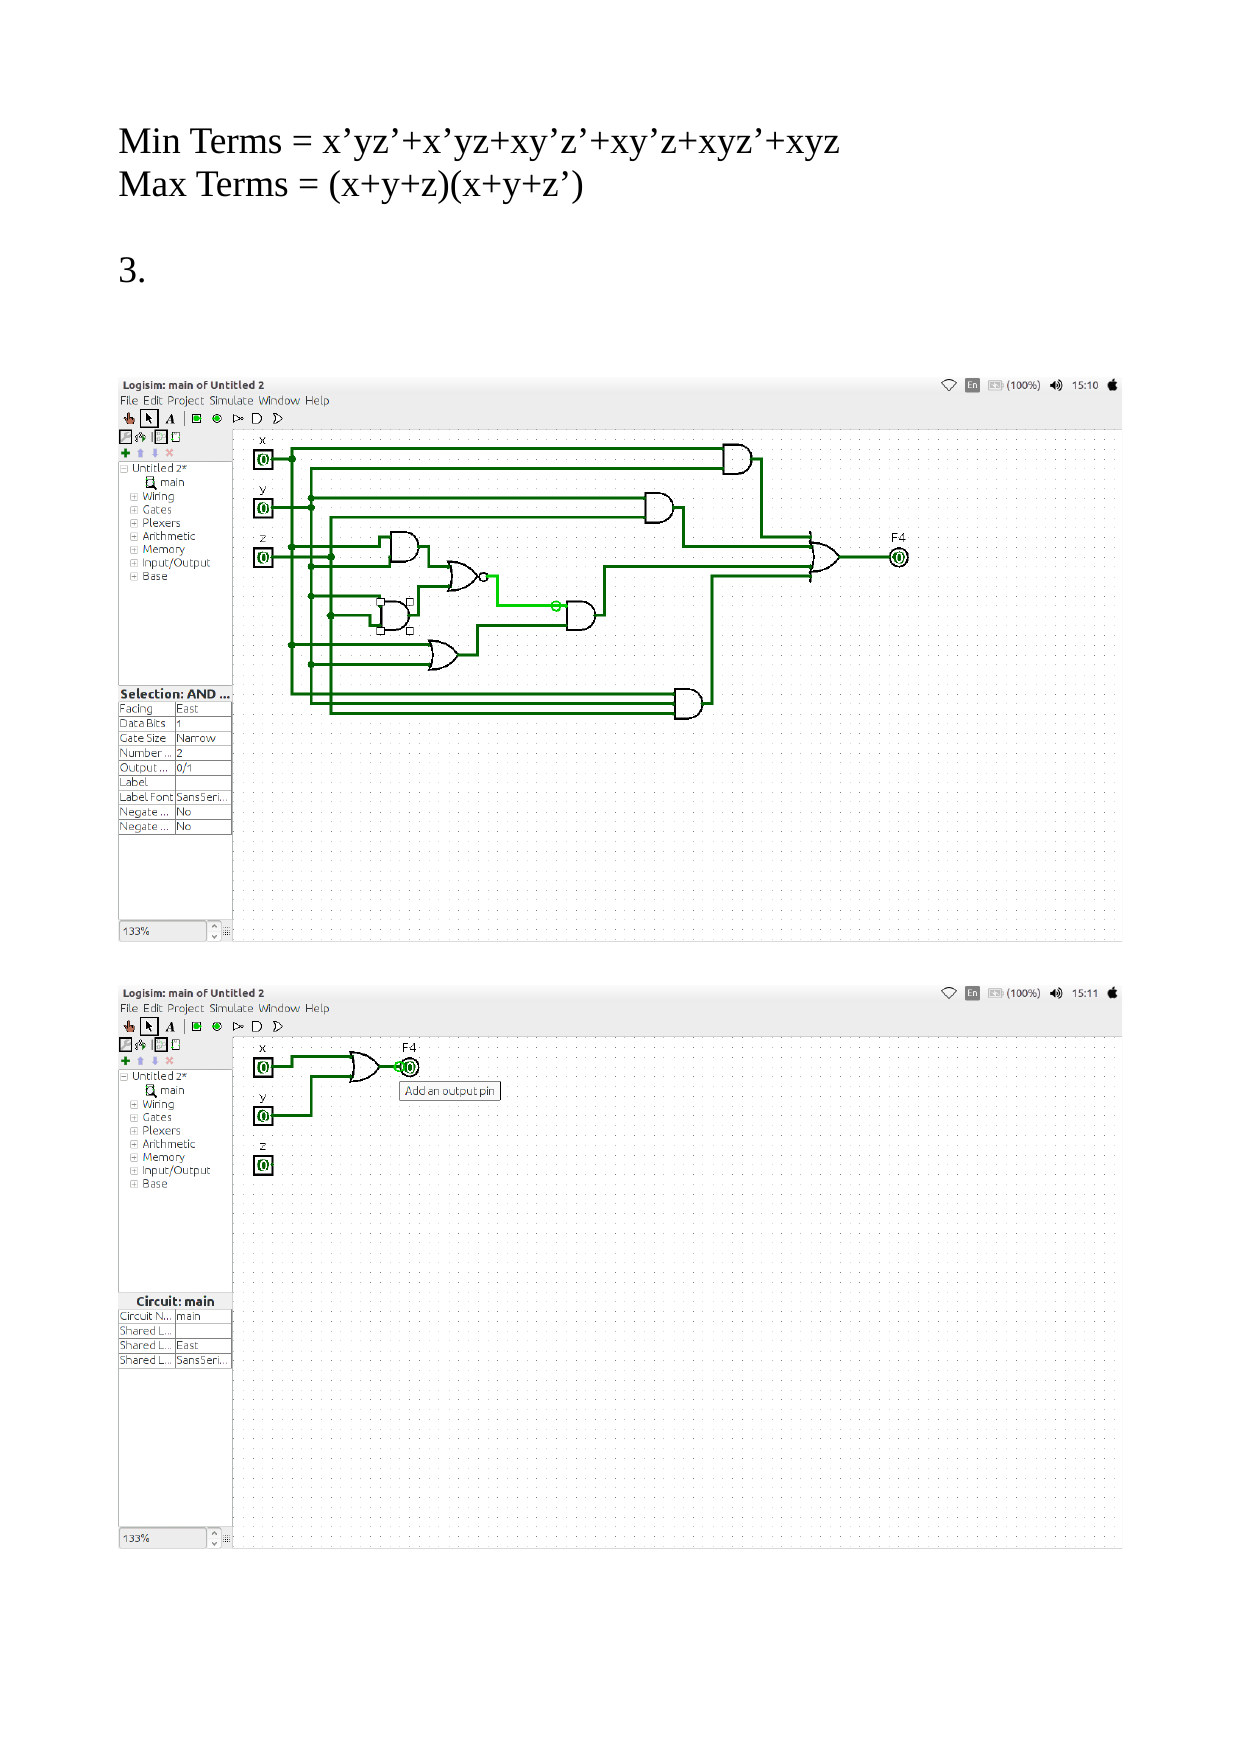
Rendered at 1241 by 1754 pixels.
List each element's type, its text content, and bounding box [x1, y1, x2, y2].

text Min Terms = x’yz’+x’yz+xy’z’+xy’z+xyz’+xyz [118, 118, 1122, 161]
picture [118, 376, 1123, 942]
text 3. [118, 247, 1122, 291]
picture [118, 984, 1123, 1549]
text Max Terms = (x+y+z)(x+y+z’) [118, 161, 1122, 204]
